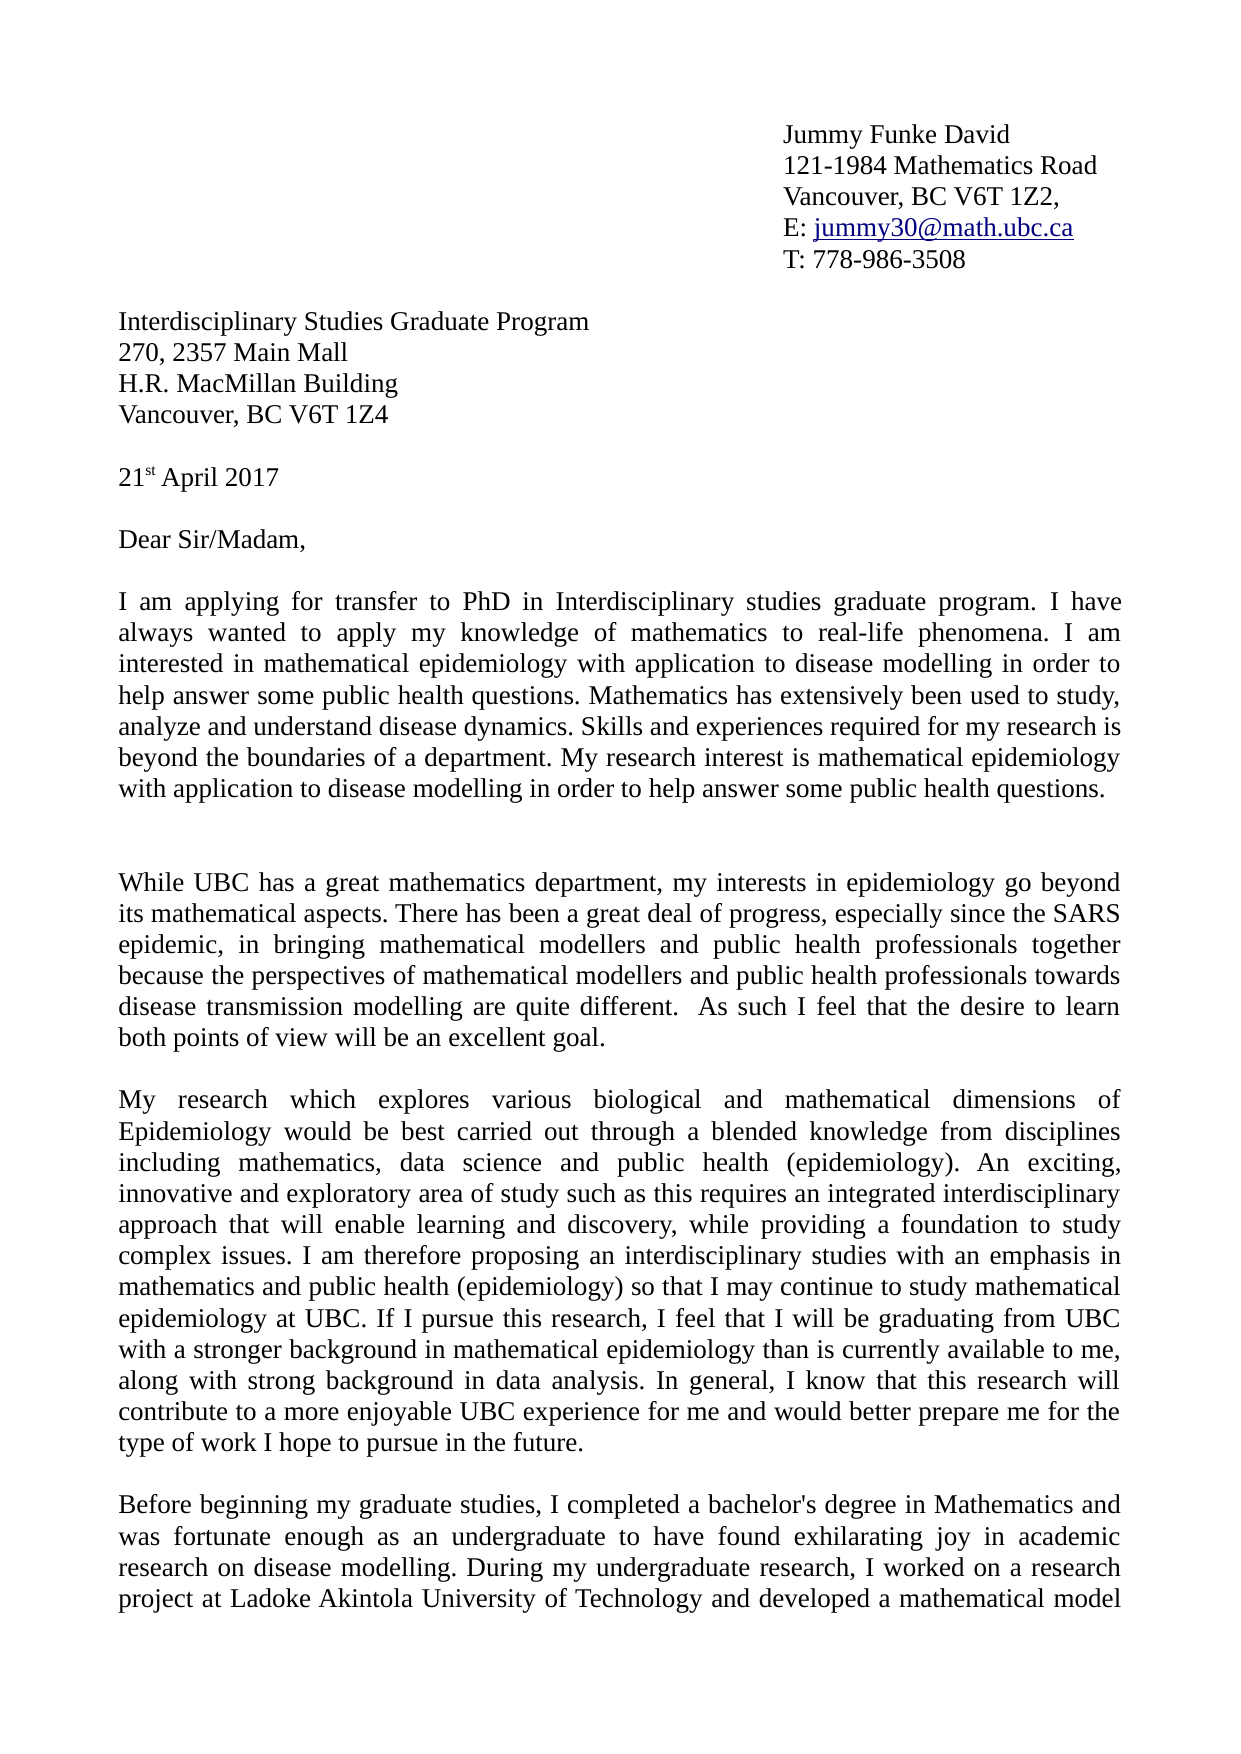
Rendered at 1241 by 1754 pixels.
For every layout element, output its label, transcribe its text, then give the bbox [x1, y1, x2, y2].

text Interdisciplinary Studies Graduate Program [118, 305, 1122, 336]
text Jummy Funke David 121-1984 Mathematics Road [118, 118, 1122, 180]
text T: 778-986-3508 [118, 243, 1122, 274]
text Vancouver, BC V6T 1Z4 [118, 398, 1122, 429]
text I am applying for transfer to PhD in Interdisciplinary studies graduate program. I have always wanted to apply my knowledge of mathematics to real-life phenomena. I am interested in mathematical epidemiology with application to disease modelling in order to help answer some public health questions. Mathematics has extensively been used to study, analyze and understand disease dynamics. Skills and experiences required for my research is beyond the boundaries of a department. My research interest is mathematical epidemiology with application to disease modelling in order to help answer some public health questions. [118, 585, 1122, 803]
text While UBC has a great mathematics department, my interests in epidemiology go beyond its mathematical aspects. There has been a great deal of progress, especially since the SARS epidemic, in bringing mathematical modellers and public health professionals together because the perspectives of mathematical modellers and public health professionals towards disease transmission modelling are quite different. As such I feel that the desire to learn both points of view will be an excellent goal. [118, 866, 1122, 1052]
text E: jummy30@math.ubc.ca [118, 212, 1122, 243]
text 270, 2357 Main Mall [118, 336, 1122, 367]
text Dear Sir/Madam, [118, 523, 1122, 554]
text H.R. MacMillan Building [118, 367, 1122, 398]
text Vancouver, BC V6T 1Z2, [118, 180, 1122, 212]
text Before beginning my graduate studies, I completed a bachelor's degree in Mathematics and was fortunate enough as an undergraduate to have found exhilarating joy in academic research on disease modelling. During my undergraduate research, I worked on a research project at Ladoke Akintola University of Technology and developed a mathematical model [118, 1488, 1122, 1613]
text My research which explores various biological and mathematical dimensions of Epidemiology would be best carried out through a blended knowledge from disciplines including mathematics, data science and public health (epidemiology). An exciting, innovative and exploratory area of study such as this requires an integrated interdisciplinary approach that will enable learning and discovery, while providing a foundation to study complex issues. I am therefore proposing an interdisciplinary studies with an emphasis in mathematics and public health (epidemiology) so that I may continue to study mathematical epidemiology at UBC. If I pursue this research, I feel that I will be graduating from UBC with a stronger background in mathematical epidemiology than is currently available to me, along with strong background in data analysis. In general, I know that this research will contribute to a more enjoyable UBC experience for me and would better prepare me for the type of work I hope to pursue in the future. [118, 1084, 1122, 1457]
text 21st April 2017 [118, 461, 1122, 492]
